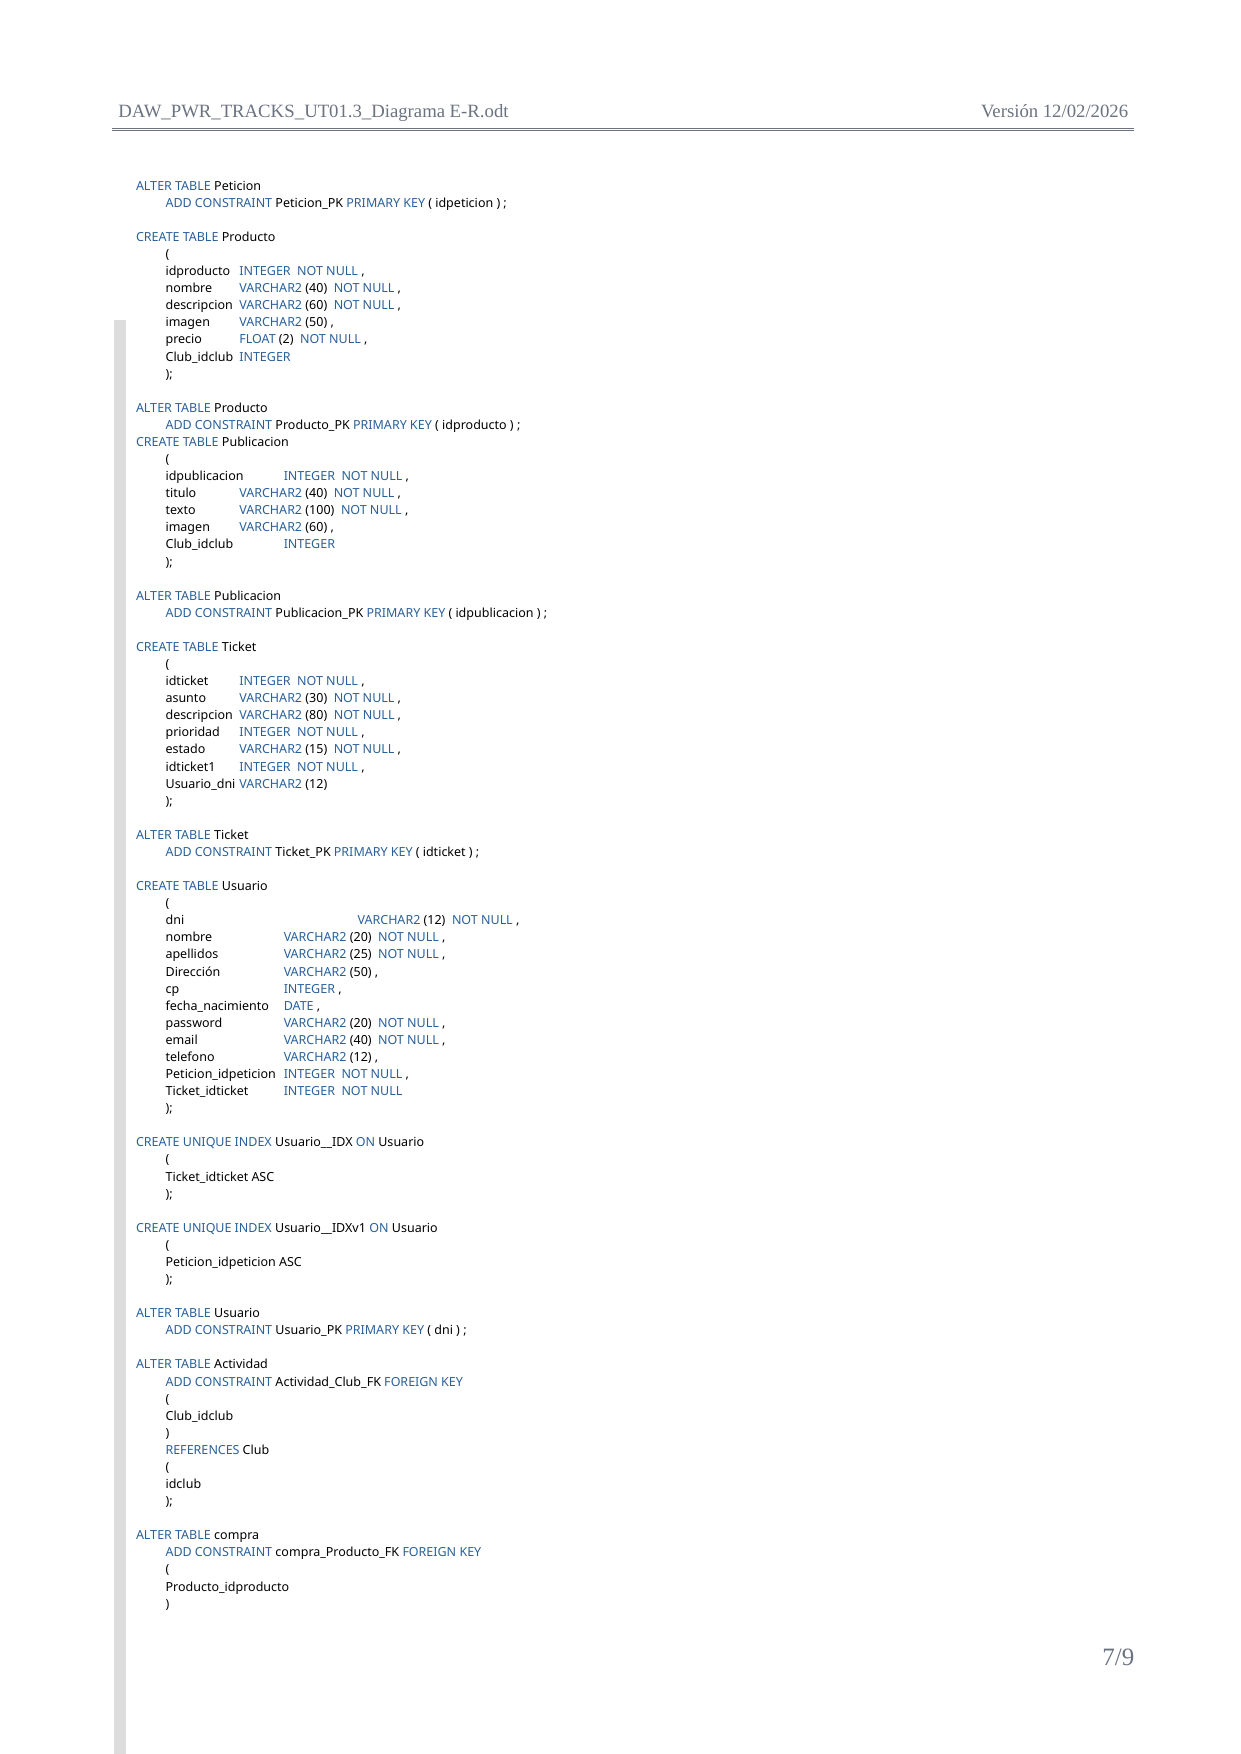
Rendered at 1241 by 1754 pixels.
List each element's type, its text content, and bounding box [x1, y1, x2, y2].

text CREATE TABLE Producto [136, 228, 1134, 245]
text ( [136, 894, 1134, 911]
text ) [136, 1424, 1134, 1441]
text descripcion VARCHAR2 (60) NOT NULL , [136, 296, 1134, 313]
text idticket INTEGER NOT NULL , [136, 672, 1134, 689]
text ALTER TABLE compra [136, 1526, 1134, 1543]
text idticket1 INTEGER NOT NULL , [136, 758, 1134, 775]
text ADD CONSTRAINT compra_Producto_FK FOREIGN KEY [136, 1543, 1134, 1561]
text Ticket_idticket ASC [136, 1168, 1134, 1185]
text password VARCHAR2 (20) NOT NULL , [136, 1014, 1134, 1031]
text ADD CONSTRAINT Ticket_PK PRIMARY KEY ( idticket ) ; [136, 843, 1134, 860]
text ( [136, 1561, 1134, 1578]
text ); [136, 553, 1134, 570]
text ); [136, 1270, 1134, 1287]
text texto VARCHAR2 (100) NOT NULL , [136, 501, 1134, 518]
text dni VARCHAR2 (12) NOT NULL , [136, 911, 1134, 928]
text ); [136, 1492, 1134, 1509]
text idclub [136, 1475, 1134, 1492]
text ALTER TABLE Ticket [136, 826, 1134, 843]
text apellidos VARCHAR2 (25) NOT NULL , [136, 946, 1134, 963]
text ALTER TABLE Publicacion [136, 587, 1134, 604]
text Club_idclub INTEGER [136, 348, 1134, 365]
text telefono VARCHAR2 (12) , [136, 1048, 1134, 1065]
text nombre VARCHAR2 (40) NOT NULL , [136, 279, 1134, 296]
text prioridad INTEGER NOT NULL , [136, 723, 1134, 741]
text ); [136, 792, 1134, 809]
text ALTER TABLE Peticion [136, 177, 1134, 194]
text ); [136, 365, 1134, 382]
text ( [136, 245, 1134, 262]
text precio FLOAT (2) NOT NULL , [136, 331, 1134, 348]
text email VARCHAR2 (40) NOT NULL , [136, 1031, 1134, 1048]
text Ticket_idticket INTEGER NOT NULL [136, 1082, 1134, 1099]
text ALTER TABLE Actividad [136, 1356, 1134, 1373]
text Peticion_idpeticion INTEGER NOT NULL , [136, 1065, 1134, 1082]
text ALTER TABLE Usuario [136, 1304, 1134, 1321]
text Club_idclub [136, 1407, 1134, 1424]
text nombre VARCHAR2 (20) NOT NULL , [136, 928, 1134, 946]
text ); [136, 1185, 1134, 1202]
text ( [136, 1236, 1134, 1253]
text ( [136, 450, 1134, 467]
text idpublicacion INTEGER NOT NULL , [136, 467, 1134, 484]
text ( [136, 1390, 1134, 1407]
text idproducto INTEGER NOT NULL , [136, 262, 1134, 279]
text CREATE UNIQUE INDEX Usuario__IDXv1 ON Usuario [136, 1219, 1134, 1236]
text asunto VARCHAR2 (30) NOT NULL , [136, 689, 1134, 706]
text fecha_nacimiento DATE , [136, 997, 1134, 1014]
text ( [136, 1458, 1134, 1475]
text Dirección VARCHAR2 (50) , [136, 963, 1134, 980]
text CREATE UNIQUE INDEX Usuario__IDX ON Usuario [136, 1133, 1134, 1151]
text ( [136, 655, 1134, 672]
text imagen VARCHAR2 (50) , [136, 313, 1134, 331]
text ADD CONSTRAINT Producto_PK PRIMARY KEY ( idproducto ) ; [136, 416, 1134, 433]
text ADD CONSTRAINT Actividad_Club_FK FOREIGN KEY [136, 1373, 1134, 1390]
text ADD CONSTRAINT Peticion_PK PRIMARY KEY ( idpeticion ) ; [136, 194, 1134, 211]
text descripcion VARCHAR2 (80) NOT NULL , [136, 706, 1134, 723]
text estado VARCHAR2 (15) NOT NULL , [136, 741, 1134, 758]
text ADD CONSTRAINT Publicacion_PK PRIMARY KEY ( idpublicacion ) ; [136, 604, 1134, 621]
text imagen VARCHAR2 (60) , [136, 518, 1134, 536]
text CREATE TABLE Ticket [136, 638, 1134, 655]
text CREATE TABLE Usuario [136, 877, 1134, 894]
text titulo VARCHAR2 (40) NOT NULL , [136, 484, 1134, 501]
text REFERENCES Club [136, 1441, 1134, 1458]
text ); [136, 1099, 1134, 1116]
text ALTER TABLE Producto [136, 399, 1134, 416]
text Peticion_idpeticion ASC [136, 1253, 1134, 1270]
text Producto_idproducto [136, 1578, 1134, 1595]
text Club_idclub INTEGER [136, 536, 1134, 553]
text ADD CONSTRAINT Usuario_PK PRIMARY KEY ( dni ) ; [136, 1321, 1134, 1338]
text ( [136, 1151, 1134, 1168]
text ) [136, 1595, 1134, 1612]
text cp INTEGER , [136, 980, 1134, 997]
text CREATE TABLE Publicacion [136, 433, 1134, 450]
text Usuario_dni VARCHAR2 (12) [136, 775, 1134, 792]
